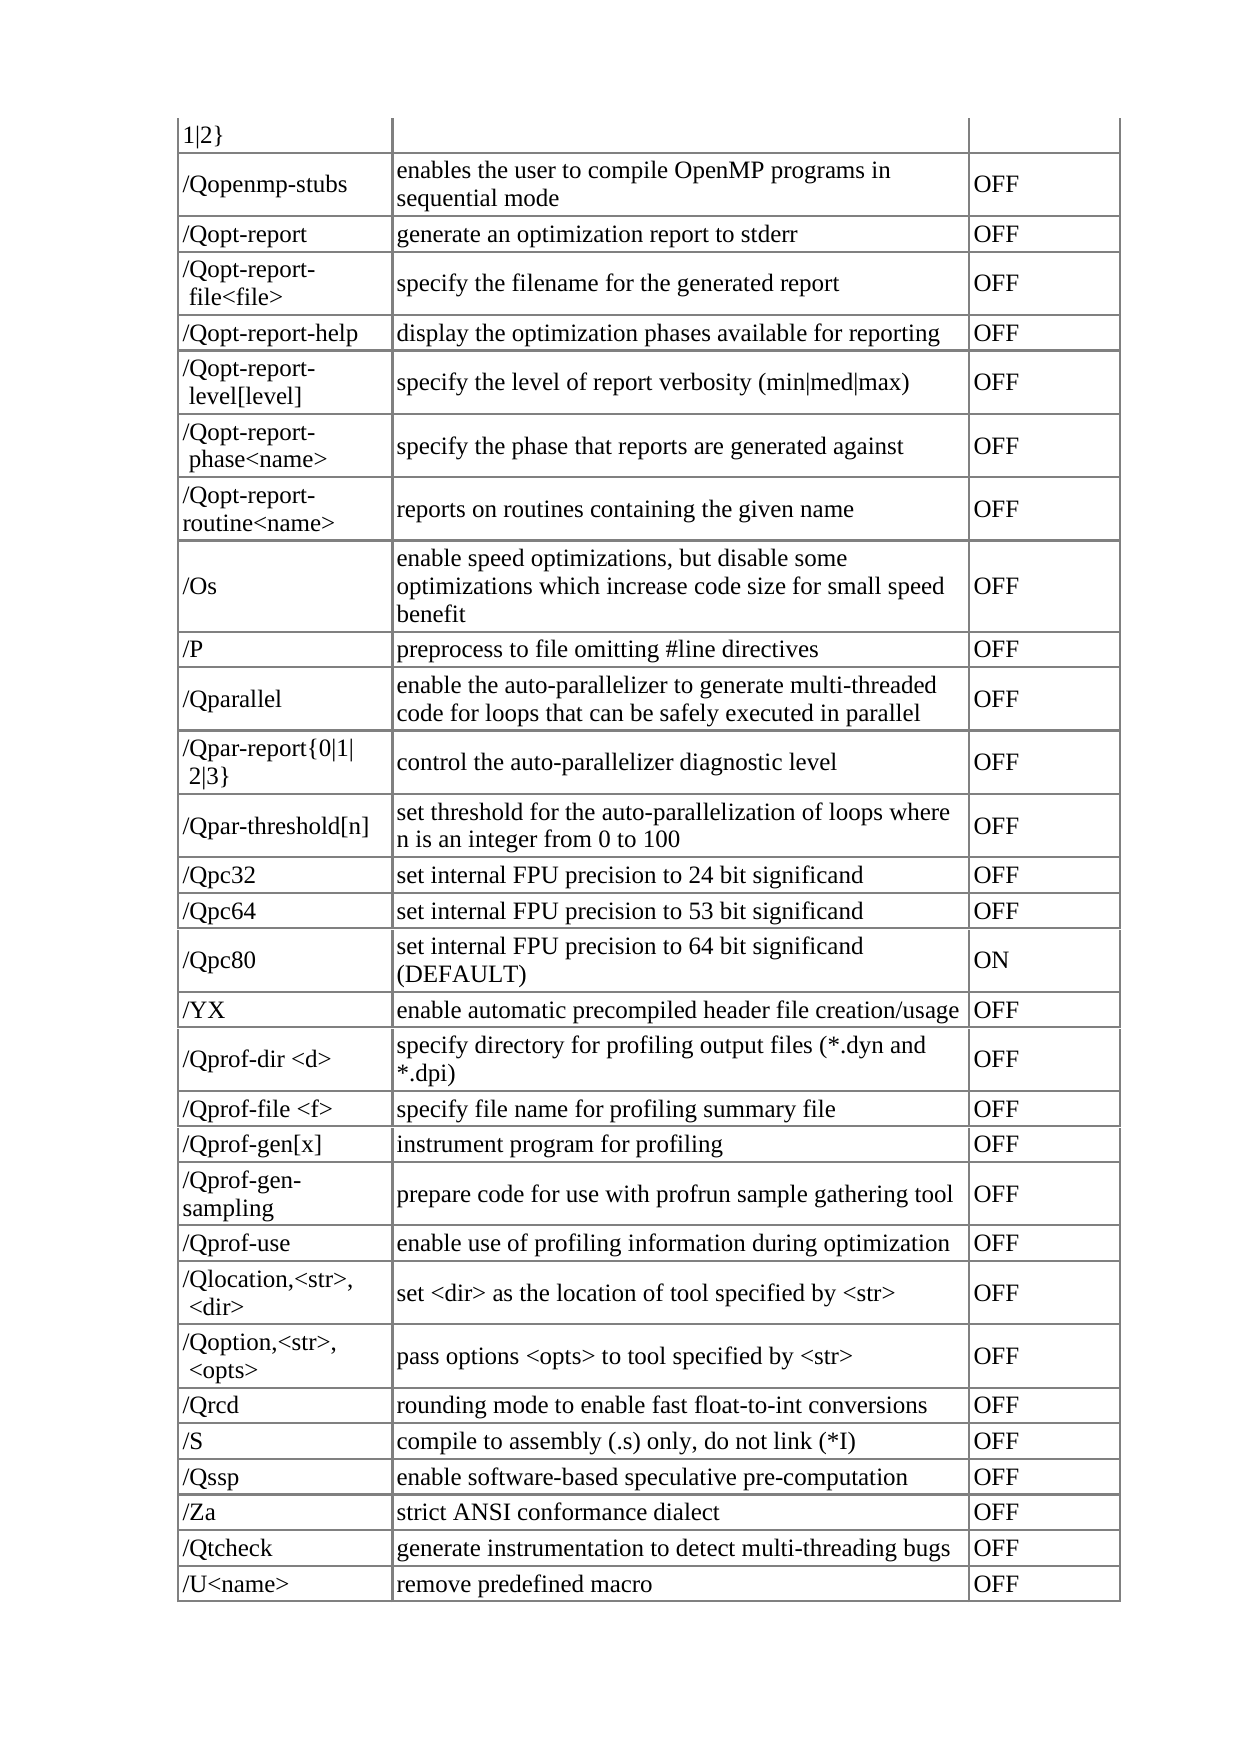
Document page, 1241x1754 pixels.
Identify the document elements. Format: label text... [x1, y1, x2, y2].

table_cell OFF [970, 542, 1119, 631]
table_cell OFF [970, 732, 1119, 793]
table_cell [970, 118, 1119, 152]
table_cell specify the filename for the generated report [394, 253, 968, 314]
table_cell /Qopt-report [179, 217, 391, 251]
table_cell specify file name for profiling summary file [394, 1092, 968, 1125]
table_cell OFF [970, 668, 1119, 729]
table_cell remove predefined macro [394, 1567, 968, 1600]
table_cell /Qprof-gen-sampling [179, 1163, 391, 1224]
table_cell /Za [179, 1496, 391, 1529]
table_cell OFF [970, 415, 1119, 476]
table_cell /YX [179, 993, 391, 1026]
table_cell enables the user to compile OpenMP programs in sequential mode [394, 154, 968, 215]
table_cell set threshold for the auto-parallelization of loops where n is an integer from 0 to 100 [394, 795, 968, 856]
table_cell /Qlocation,<str>, <dir> [179, 1262, 391, 1323]
table_cell OFF [970, 1531, 1119, 1565]
table_cell /Qrcd [179, 1389, 391, 1422]
table_cell OFF [970, 633, 1119, 666]
table_cell compile to assembly (.s) only, do not link (*I) [394, 1424, 968, 1458]
table_cell OFF [970, 1029, 1119, 1090]
table_cell OFF [970, 217, 1119, 251]
table_cell OFF [970, 352, 1119, 413]
table_cell OFF [970, 795, 1119, 856]
table_cell OFF [970, 1262, 1119, 1323]
table_cell OFF [970, 1424, 1119, 1458]
table_cell /Qpc32 [179, 858, 391, 892]
table_cell [394, 118, 968, 152]
table_cell instrument program for profiling [394, 1128, 968, 1161]
table_cell set <dir> as the location of tool specified by <str> [394, 1262, 968, 1323]
table_cell /Qpar-threshold[n] [179, 795, 391, 856]
table_cell /Qopenmp-stubs [179, 154, 391, 215]
table_cell /Qopt-report-help [179, 316, 391, 349]
table_cell OFF [970, 1389, 1119, 1422]
table_cell enable speed optimizations, but disable some optimizations which increase code size for small speed benefit [394, 542, 968, 631]
table_cell OFF [970, 154, 1119, 215]
table_cell specify the level of report verbosity (min|med|max) [394, 352, 968, 413]
table_cell set internal FPU precision to 24 bit significand [394, 858, 968, 892]
table_cell pass options <opts> to tool specified by <str> [394, 1325, 968, 1387]
table_cell OFF [970, 1460, 1119, 1493]
table_cell rounding mode to enable fast float-to-int conversions [394, 1389, 968, 1422]
table_cell enable automatic precompiled header file creation/usage [394, 993, 968, 1026]
table_cell reports on routines containing the given name [394, 478, 968, 539]
table_cell display the optimization phases available for reporting [394, 316, 968, 349]
table_cell enable the auto-parallelizer to generate multi-threaded code for loops that can be safely executed in parallel [394, 668, 968, 729]
table_cell ON [970, 930, 1119, 991]
table_cell /Qoption,<str>, <opts> [179, 1325, 391, 1387]
table_cell generate instrumentation to detect multi-threading bugs [394, 1531, 968, 1565]
table_cell /Qparallel [179, 668, 391, 729]
table_cell OFF [970, 253, 1119, 314]
table_cell /Qopt-report- level[level] [179, 352, 391, 413]
table_cell /Qpc80 [179, 930, 391, 991]
table_cell prepare code for use with profrun sample gathering tool [394, 1163, 968, 1224]
table_cell /Qprof-use [179, 1226, 391, 1260]
table_cell /Qssp [179, 1460, 391, 1493]
table_cell /Qpar-report{0|1| 2|3} [179, 732, 391, 793]
table_cell OFF [970, 993, 1119, 1026]
table_cell preprocess to file omitting #line directives [394, 633, 968, 666]
table_cell OFF [970, 894, 1119, 927]
table_cell /Qprof-gen[x] [179, 1128, 391, 1161]
table_cell /Qprof-dir <d> [179, 1029, 391, 1090]
table_cell enable use of profiling information during optimization [394, 1226, 968, 1260]
table_cell OFF [970, 1496, 1119, 1529]
table_cell /Qprof-file <f> [179, 1092, 391, 1125]
table_cell control the auto-parallelizer diagnostic level [394, 732, 968, 793]
table_cell OFF [970, 1325, 1119, 1387]
table_cell /U<name> [179, 1567, 391, 1600]
table_cell OFF [970, 1226, 1119, 1260]
table_cell set internal FPU precision to 64 bit significand (DEFAULT) [394, 930, 968, 991]
table_cell strict ANSI conformance dialect [394, 1496, 968, 1529]
table_cell /S [179, 1424, 391, 1458]
table_cell OFF [970, 1092, 1119, 1125]
table_cell OFF [970, 1163, 1119, 1224]
table_cell generate an optimization report to stderr [394, 217, 968, 251]
table_cell /P [179, 633, 391, 666]
table_cell OFF [970, 858, 1119, 892]
table_cell OFF [970, 478, 1119, 539]
table_cell /Qopt-report- file<file> [179, 253, 391, 314]
table_cell enable software-based speculative pre-computation [394, 1460, 968, 1493]
table_cell /Qtcheck [179, 1531, 391, 1565]
table_cell OFF [970, 316, 1119, 349]
table_cell /Os [179, 542, 391, 631]
table_cell /Qopt-report-routine<name> [179, 478, 391, 539]
table_cell /Qpc64 [179, 894, 391, 927]
table_cell specify the phase that reports are generated against [394, 415, 968, 476]
table_cell OFF [970, 1567, 1119, 1600]
table_cell /Qopt-report- phase<name> [179, 415, 391, 476]
table_cell OFF [970, 1128, 1119, 1161]
table_cell specify directory for profiling output files (*.dyn and *.dpi) [394, 1029, 968, 1090]
table_cell 1|2} [179, 118, 391, 152]
table_cell set internal FPU precision to 53 bit significand [394, 894, 968, 927]
